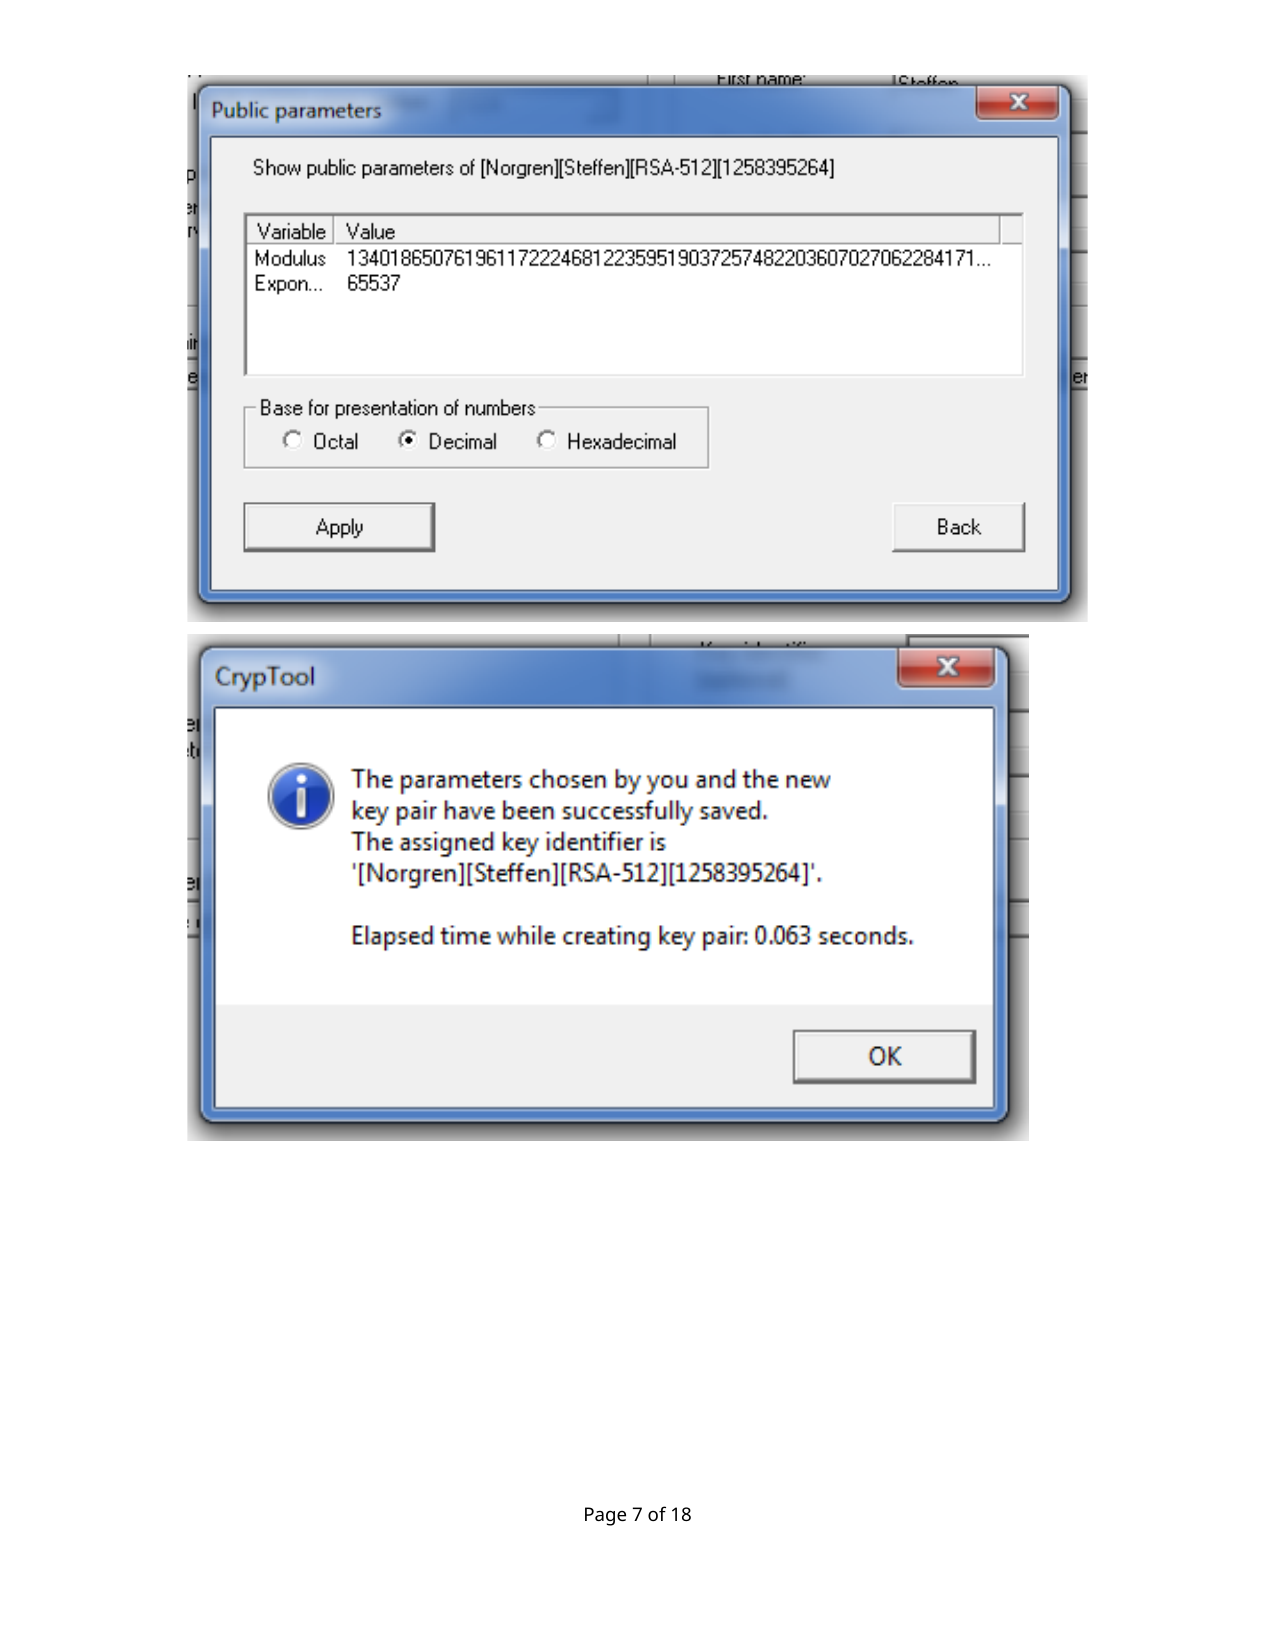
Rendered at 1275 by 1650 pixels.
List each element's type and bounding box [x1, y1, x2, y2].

picture [187, 634, 1029, 1141]
picture [187, 75, 1088, 622]
